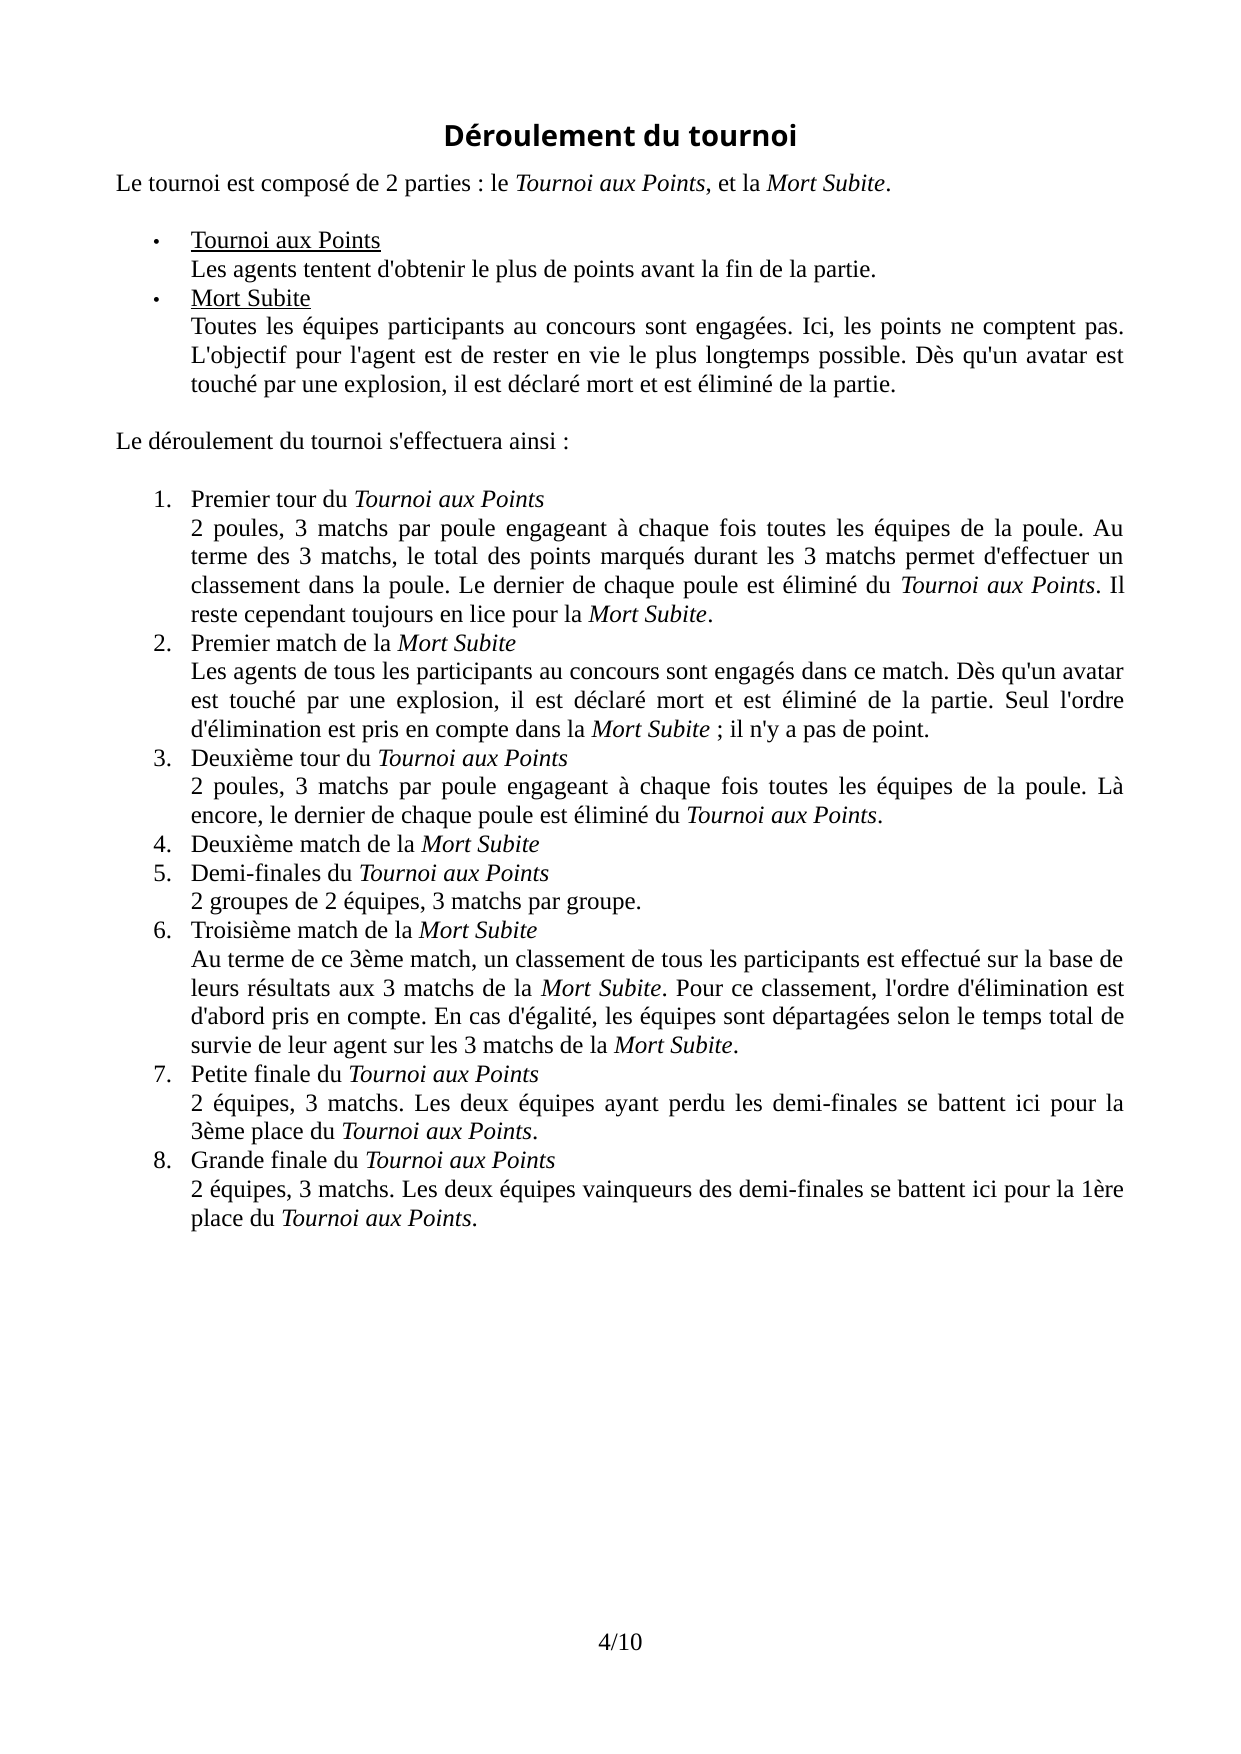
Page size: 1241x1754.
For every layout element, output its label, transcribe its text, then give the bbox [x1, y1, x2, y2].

list 2 groupes de 2 équipes, 3 matchs par groupe. [153, 886, 1125, 915]
list Troisième match de la Mort Subite [153, 915, 1125, 944]
list 2 équipes, 3 matchs. Les deux équipes vainqueurs des demi-finales se battent ici pour la 1ère place du Tournoi aux Points. [153, 1174, 1125, 1231]
list Grande finale du Tournoi aux Points [153, 1145, 1125, 1174]
list Les agents de tous les participants au concours sont engagés dans ce match. Dès qu'un avatar est touché par une explosion, il est déclaré mort et est éliminé de la partie. Seul l'ordre d'élimination est pris en compte dans la Mort Subite ; il n'y a pas de point. [153, 656, 1125, 743]
text Le tournoi est composé de 2 parties : le Tournoi aux Points, et la Mort Subite. [116, 168, 1125, 196]
text Le déroulement du tournoi s'effectuera ainsi : [116, 426, 1125, 455]
subtitle Déroulement du tournoi [116, 116, 1125, 155]
list Premier match de la Mort Subite [153, 628, 1125, 656]
list Les agents tentent d'obtenir le plus de points avant la fin de la partie. [153, 254, 1125, 283]
list 2 équipes, 3 matchs. Les deux équipes ayant perdu les demi-finales se battent ici pour la 3ème place du Tournoi aux Points. [153, 1088, 1125, 1145]
list Petite finale du Tournoi aux Points [153, 1059, 1125, 1088]
list Deuxième tour du Tournoi aux Points [153, 743, 1125, 771]
list Tournoi aux Points [153, 225, 1125, 254]
list Premier tour du Tournoi aux Points [153, 484, 1125, 513]
list Deuxième match de la Mort Subite [153, 829, 1125, 858]
list 2 poules, 3 matchs par poule engageant à chaque fois toutes les équipes de la poule. Là encore, le dernier de chaque poule est éliminé du Tournoi aux Points. [153, 771, 1125, 829]
list Au terme de ce 3ème match, un classement de tous les participants est effectué sur la base de leurs résultats aux 3 matchs de la Mort Subite. Pour ce classement, l'ordre d'élimination est d'abord pris en compte. En cas d'égalité, les équipes sont départagées selon le temps total de survie de leur agent sur les 3 matchs de la Mort Subite. [153, 944, 1125, 1059]
list Mort Subite [153, 283, 1125, 311]
list Toutes les équipes participants au concours sont engagées. Ici, les points ne comptent pas. L'objectif pour l'agent est de rester en vie le plus longtemps possible. Dès qu'un avatar est touché par une explosion, il est déclaré mort et est éliminé de la partie. [153, 311, 1125, 398]
list 2 poules, 3 matchs par poule engageant à chaque fois toutes les équipes de la poule. Au terme des 3 matchs, le total des points marqués durant les 3 matchs permet d'effectuer un classement dans la poule. Le dernier de chaque poule est éliminé du Tournoi aux Points. Il reste cependant toujours en lice pour la Mort Subite. [153, 513, 1125, 628]
list Demi-finales du Tournoi aux Points [153, 858, 1125, 886]
